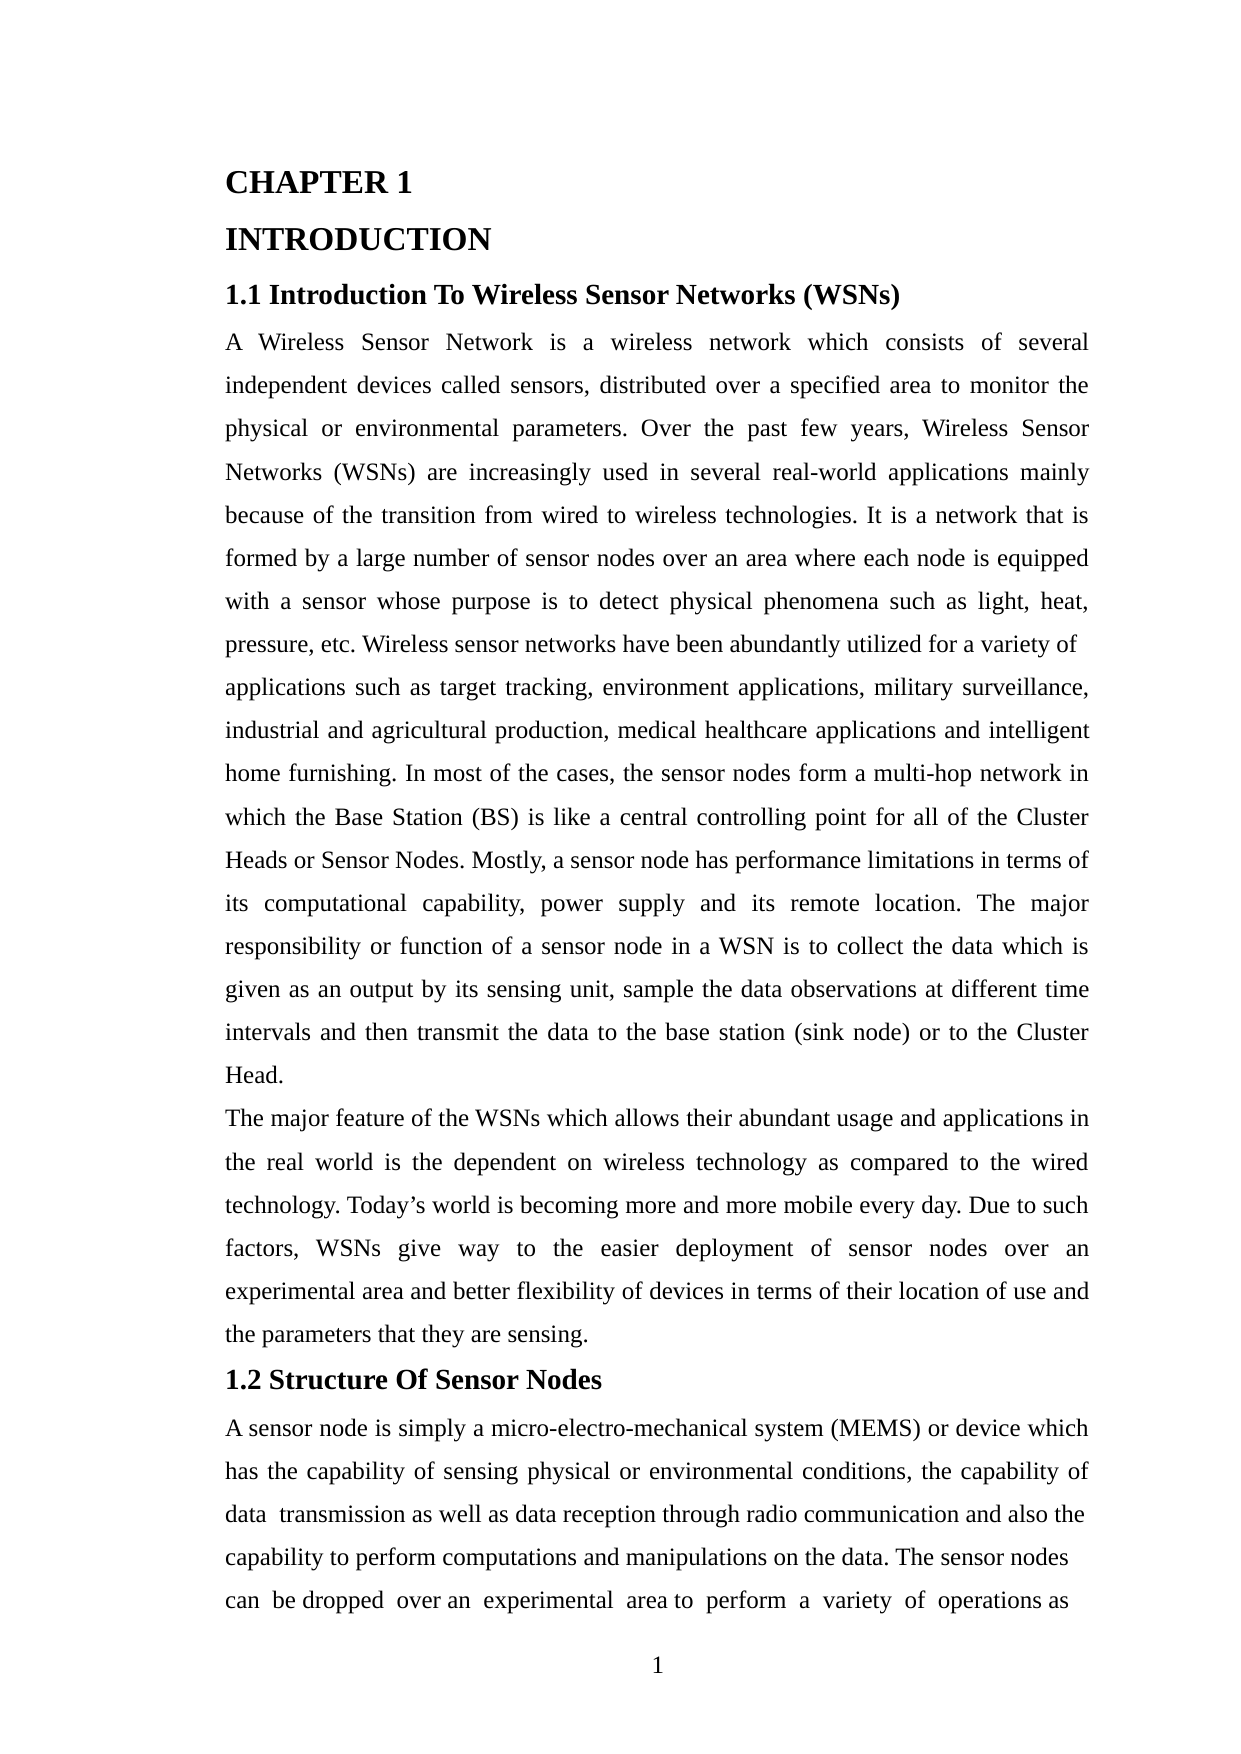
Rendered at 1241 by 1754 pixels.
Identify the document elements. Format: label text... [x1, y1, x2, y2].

text 1.2 Structure Of Sensor Nodes [225, 1362, 1090, 1396]
text CHAPTER 1 [225, 162, 1090, 200]
text The major feature of the WSNs which allows their abundant usage and applications in the real world is the dependent on wireless technology as compared to the wired technology. Today’s world is becoming more and more mobile every day. Due to such factors, WSNs give way to the easier deployment of sensor nodes over an experimental area and better flexibility of devices in terms of their location of use and the parameters that they are sensing. [225, 1103, 1090, 1348]
text A Wireless Sensor Network is a wireless network which consists of several independent devices called sensors, distributed over a specified area to monitor the physical or environmental parameters. Over the past few years, Wireless Sensor Networks (WSNs) are increasingly used in several real-world applications mainly because of the transition from wired to wireless technologies. It is a network that is formed by a large number of sensor nodes over an area where each node is equipped with a sensor whose purpose is to detect physical phenomena such as light, heat, pressure, etc. Wireless sensor networks have been abundantly utilized for a variety of [225, 327, 1090, 658]
text can be dropped over an experimental area to perform a variety of operations as [225, 1585, 1090, 1614]
text A sensor node is simply a micro-electro-mechanical system (MEMS) or device which has the capability of sensing physical or environmental conditions, the capability of data transmission as well as data reception through radio communication and also the [225, 1413, 1090, 1528]
text capability to perform computations and manipulations on the data. The sensor nodes [225, 1542, 1090, 1571]
text applications such as target tracking, environment applications, military surveillance, industrial and agricultural production, medical healthcare applications and intelligent home furnishing. In most of the cases, the sensor nodes form a multi-hop network in which the Base Station (BS) is like a central controlling point for all of the Cluster Heads or Sensor Nodes. Mostly, a sensor node has performance limitations in terms of its computational capability, power supply and its remote location. The major responsibility or function of a sensor node in a WSN is to collect the data which is given as an output by its sensing unit, sample the data observations at different time intervals and then transmit the data to the base station (sink node) or to the Cluster Head. [225, 672, 1090, 1089]
text INTRODUCTION [225, 219, 1090, 258]
text 1.1 Introduction To Wireless Sensor Networks (WSNs) [225, 277, 1090, 311]
